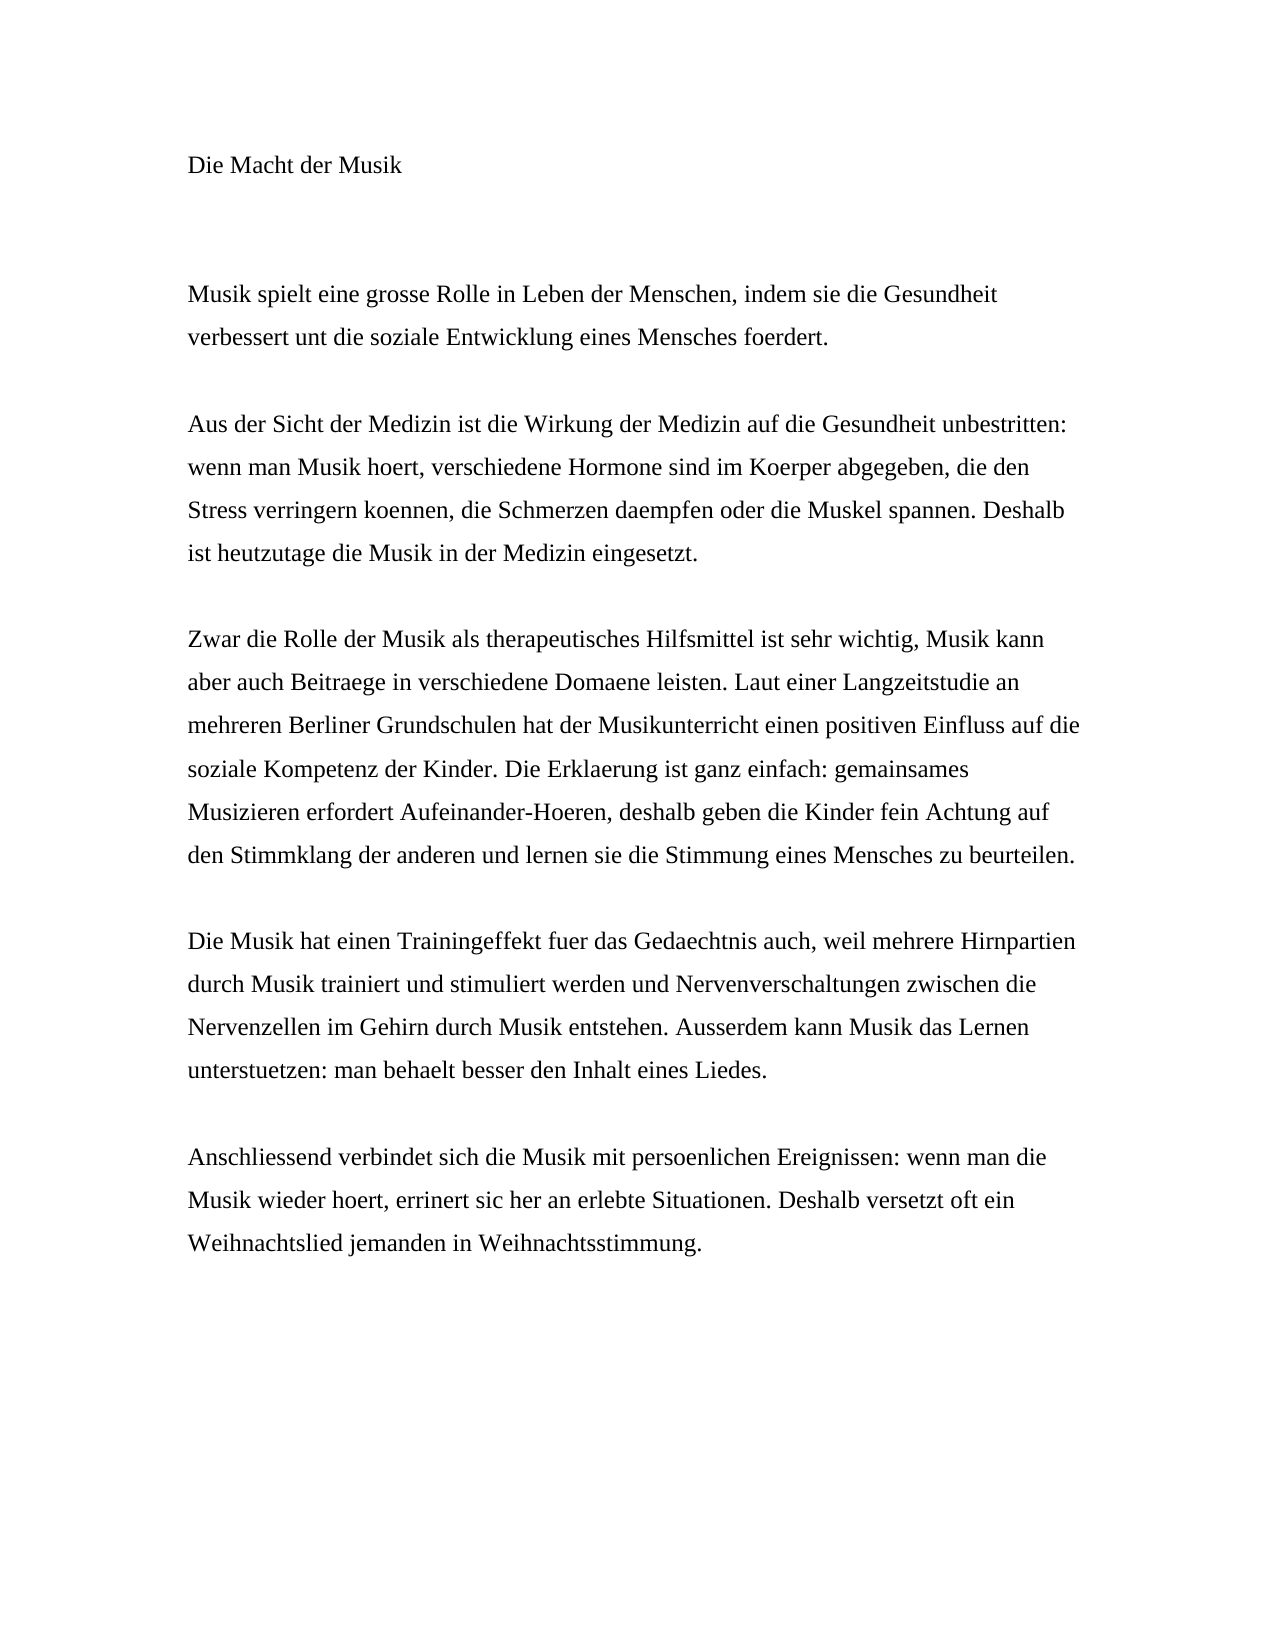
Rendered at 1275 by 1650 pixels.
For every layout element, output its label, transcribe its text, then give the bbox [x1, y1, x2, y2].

text Anschliessend verbindet sich die Musik mit persoenlichen Ereignissen: wenn man die Musik wieder hoert, errinert sic her an erlebte Situationen. Deshalb versetzt oft ein Weihnachtslied jemanden in Weihnachtsstimmung. [187, 1142, 1087, 1257]
text Die Musik hat einen Trainingeffekt fuer das Gedaechtnis auch, weil mehrere Hirnpartien durch Musik trainiert und stimuliert werden und Nervenverschaltungen zwischen die Nervenzellen im Gehirn durch Musik entstehen. Ausserdem kann Musik das Lernen unterstuetzen: man behaelt besser den Inhalt eines Liedes. [187, 926, 1087, 1084]
text Aus der Sicht der Medizin ist die Wirkung der Medizin auf die Gesundheit unbestritten: wenn man Musik hoert, verschiedene Hormone sind im Koerper abgegeben, die den Stress verringern koennen, die Schmerzen daempfen oder die Muskel spannen. Deshalb ist heutzutage die Musik in der Medizin eingesetzt. [187, 409, 1087, 567]
text Zwar die Rolle der Musik als therapeutisches Hilfsmittel ist sehr wichtig, Musik kann aber auch Beitraege in verschiedene Domaene leisten. Laut einer Langzeitstudie an mehreren Berliner Grundschulen hat der Musikunterricht einen positiven Einfluss auf die soziale Kompetenz der Kinder. Die Erklaerung ist ganz einfach: gemainsames Musizieren erfordert Aufeinander-Hoeren, deshalb geben die Kinder fein Achtung auf den Stimmklang der anderen und lernen sie die Stimmung eines Mensches zu beurteilen. [187, 624, 1087, 869]
text Die Macht der Musik [187, 150, 1087, 179]
text Musik spielt eine grosse Rolle in Leben der Menschen, indem sie die Gesundheit verbessert unt die soziale Entwicklung eines Mensches foerdert. [187, 279, 1087, 351]
